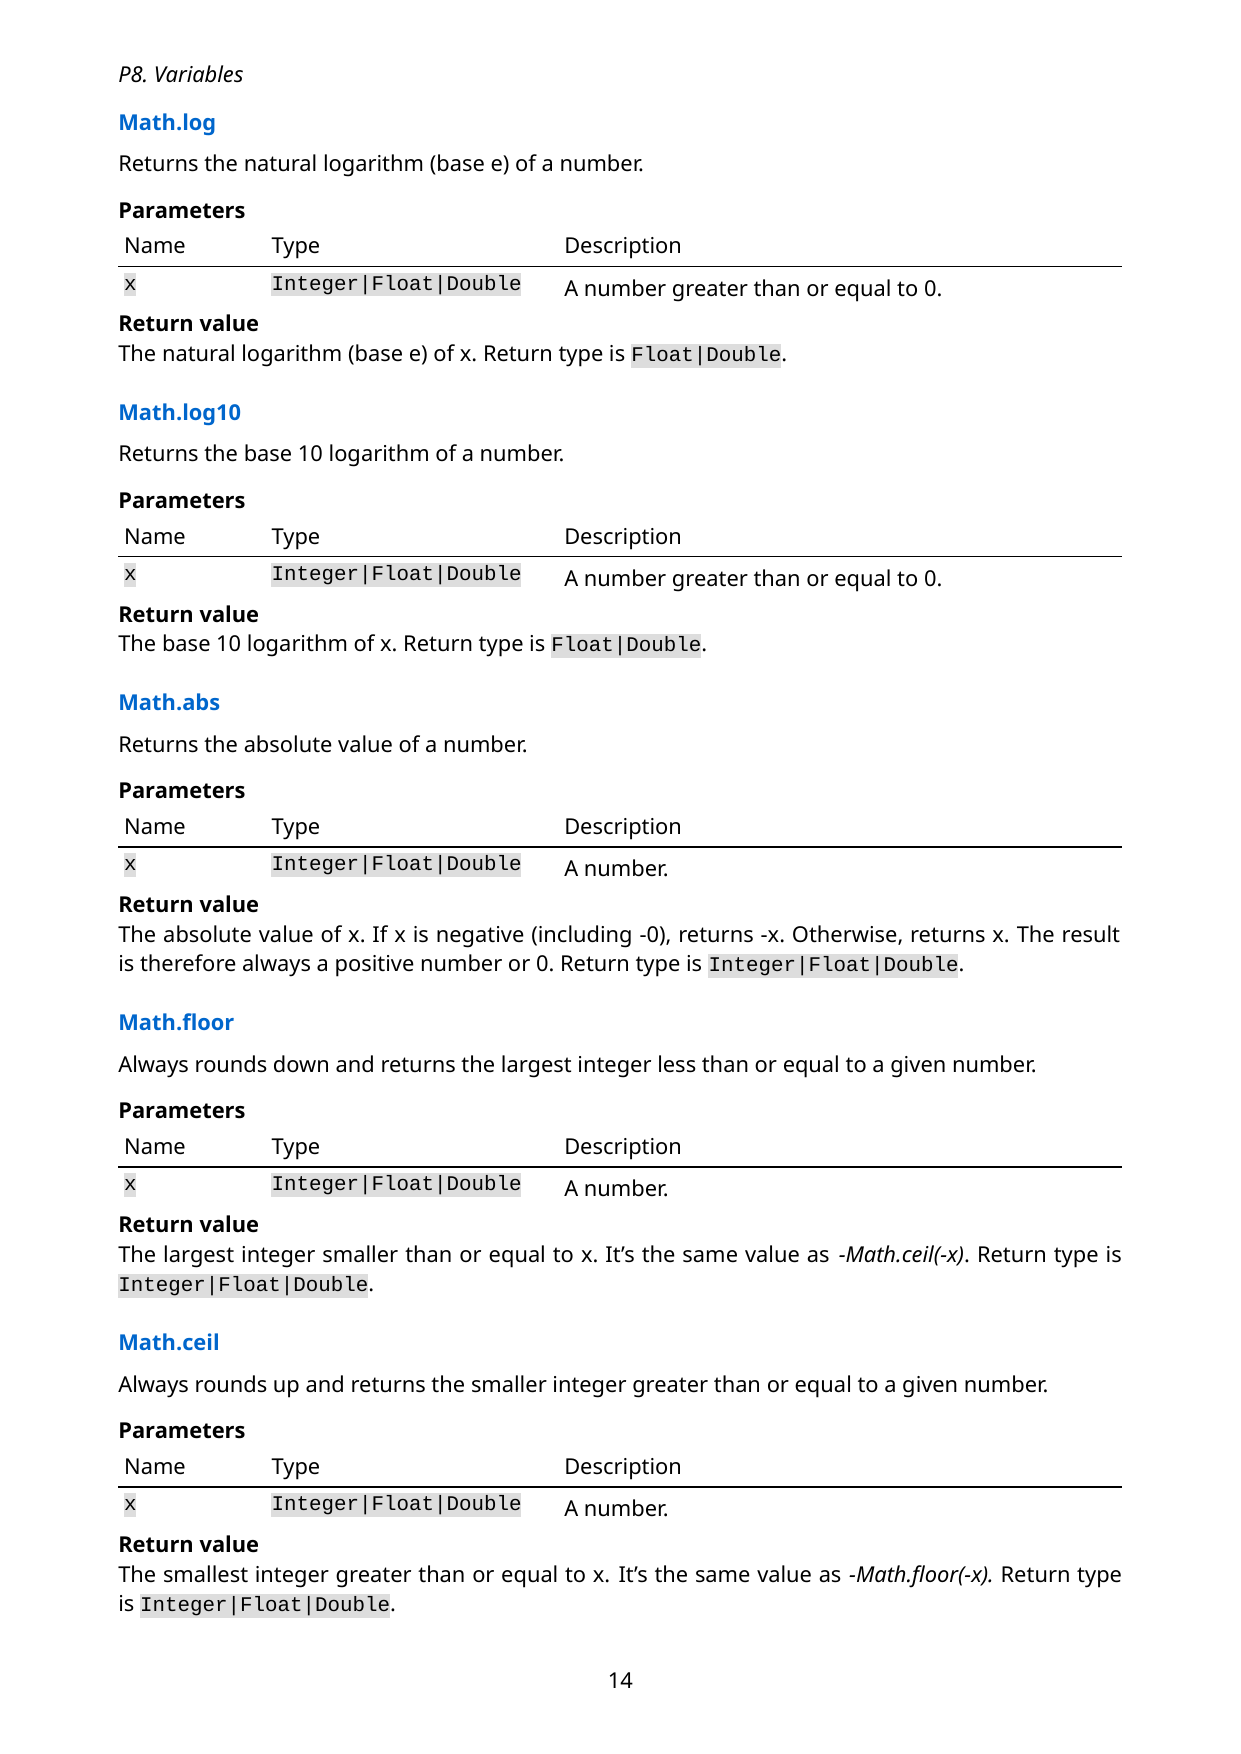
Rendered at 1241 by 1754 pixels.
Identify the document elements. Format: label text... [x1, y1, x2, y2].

text The base 10 logarithm of x. Return type is Float|Double. [118, 628, 1122, 658]
text Return value [118, 598, 1122, 628]
table_cell A number greater than or equal to 0. [558, 267, 1122, 308]
table_cell A number. [558, 1168, 1122, 1209]
table_header Description [558, 805, 1122, 846]
text The natural logarithm (base e) of x. Return type is Float|Double. [118, 338, 1122, 368]
subtitle Math.abs [118, 687, 1122, 717]
table_cell x [118, 557, 266, 598]
table_header Type [266, 1125, 558, 1166]
table_header Description [558, 1125, 1122, 1166]
table_cell x [118, 1168, 266, 1209]
text Always rounds down and returns the largest integer less than or equal to a given number. [118, 1048, 1122, 1078]
text The absolute value of x. If x is negative (including -0), returns -x. Otherwise, returns x. The result is therefore always a positive number or 0. Return type is Integer|Float|Double. [118, 918, 1122, 978]
text Returns the base 10 logarithm of a number. [118, 438, 1122, 468]
table_cell Integer|Float|Double [266, 1488, 558, 1529]
table_cell A number greater than or equal to 0. [558, 557, 1122, 598]
table_cell Integer|Float|Double [266, 267, 558, 308]
table_header Name [118, 515, 266, 556]
text The smallest integer greater than or equal to x. It’s the same value as -Math.floor(-x). Return type is Integer|Float|Double. [118, 1558, 1122, 1618]
table_cell x [118, 267, 266, 308]
table_header Description [558, 515, 1122, 556]
subtitle Math.log10 [118, 397, 1122, 427]
text Return value [118, 1209, 1122, 1238]
text Return value [118, 889, 1122, 918]
subtitle Math.log [118, 107, 1122, 136]
table_header Name [118, 805, 266, 846]
text Parameters [118, 775, 1122, 805]
subtitle Math.ceil [118, 1327, 1122, 1357]
text The largest integer smaller than or equal to x. It’s the same value as -Math.ceil(-x). Return type is Integer|Float|Double. [118, 1238, 1122, 1298]
table_header Name [118, 1445, 266, 1486]
table_header Type [266, 515, 558, 556]
text Parameters [118, 1415, 1122, 1445]
table_cell A number. [558, 1488, 1122, 1529]
text Return value [118, 308, 1122, 338]
text Parameters [118, 1095, 1122, 1125]
text Always rounds up and returns the smaller integer greater than or equal to a given number. [118, 1368, 1122, 1398]
table_cell x [118, 1488, 266, 1529]
text Parameters [118, 485, 1122, 515]
table_cell Integer|Float|Double [266, 1168, 558, 1209]
subtitle Math.floor [118, 1007, 1122, 1037]
table_header Type [266, 1445, 558, 1486]
table_header Name [118, 225, 266, 266]
table_header Description [558, 1445, 1122, 1486]
text Return value [118, 1529, 1122, 1558]
table_cell x [118, 848, 266, 889]
table_header Name [118, 1125, 266, 1166]
table_cell Integer|Float|Double [266, 557, 558, 598]
text Returns the absolute value of a number. [118, 728, 1122, 758]
table_cell Integer|Float|Double [266, 848, 558, 889]
table_header Type [266, 805, 558, 846]
text Parameters [118, 195, 1122, 225]
table_header Description [558, 225, 1122, 266]
table_header Type [266, 225, 558, 266]
table_cell A number. [558, 848, 1122, 889]
text Returns the natural logarithm (base e) of a number. [118, 148, 1122, 178]
